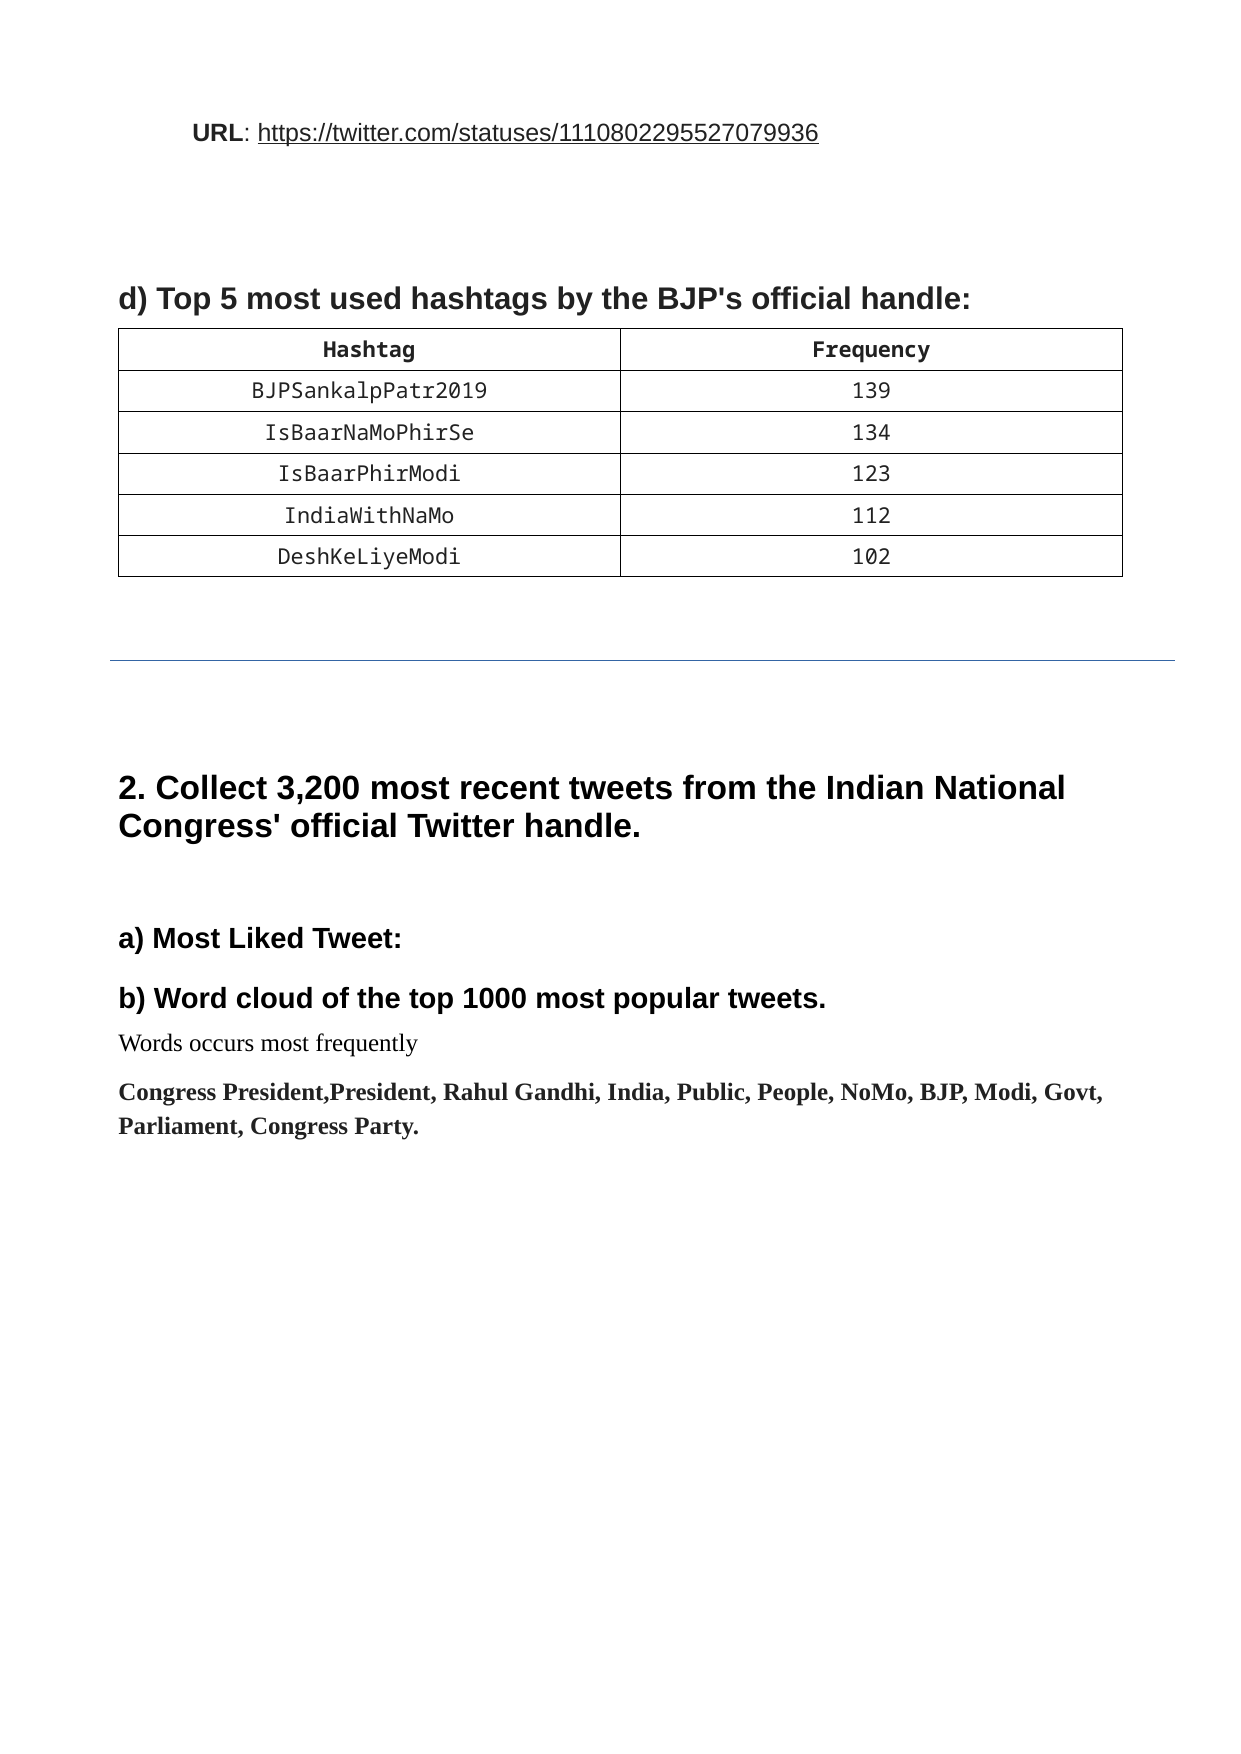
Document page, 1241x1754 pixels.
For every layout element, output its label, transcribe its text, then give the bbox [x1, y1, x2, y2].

table_cell 139 [621, 371, 1122, 411]
table_cell 134 [621, 412, 1122, 452]
text Words occurs most frequently [118, 1028, 1122, 1056]
subtitle b) Word cloud of the top 1000 most popular tweets. [118, 982, 1122, 1015]
table_cell 102 [621, 536, 1122, 576]
subtitle a) Most Liked Tweet: [118, 921, 1122, 954]
text URL: https://twitter.com/statuses/1110802295527079936 [118, 118, 1122, 147]
table_header Frequency [621, 329, 1122, 370]
subtitle d) Top 5 most used hashtags by the BJP's official handle: [118, 280, 1122, 316]
table_cell IsBaarPhirModi [119, 454, 620, 494]
text Congress President,President, Rahul Gandhi, India, Public, People, NoMo, BJP, Modi, Govt, Parliament, Congress Party. [118, 1077, 1122, 1140]
table_cell BJPSankalpPatr2019 [119, 371, 620, 411]
table_cell IsBaarNaMoPhirSe [119, 412, 620, 452]
subtitle 2. Collect 3,200 most recent tweets from the Indian National Congress' official Twitter handle. [118, 767, 1122, 845]
table_cell 123 [621, 454, 1122, 494]
table_cell IndiaWithNaMo [119, 495, 620, 535]
table_cell DeshKeLiyeModi [119, 536, 620, 576]
table_cell 112 [621, 495, 1122, 535]
table_header Hashtag [119, 329, 620, 370]
